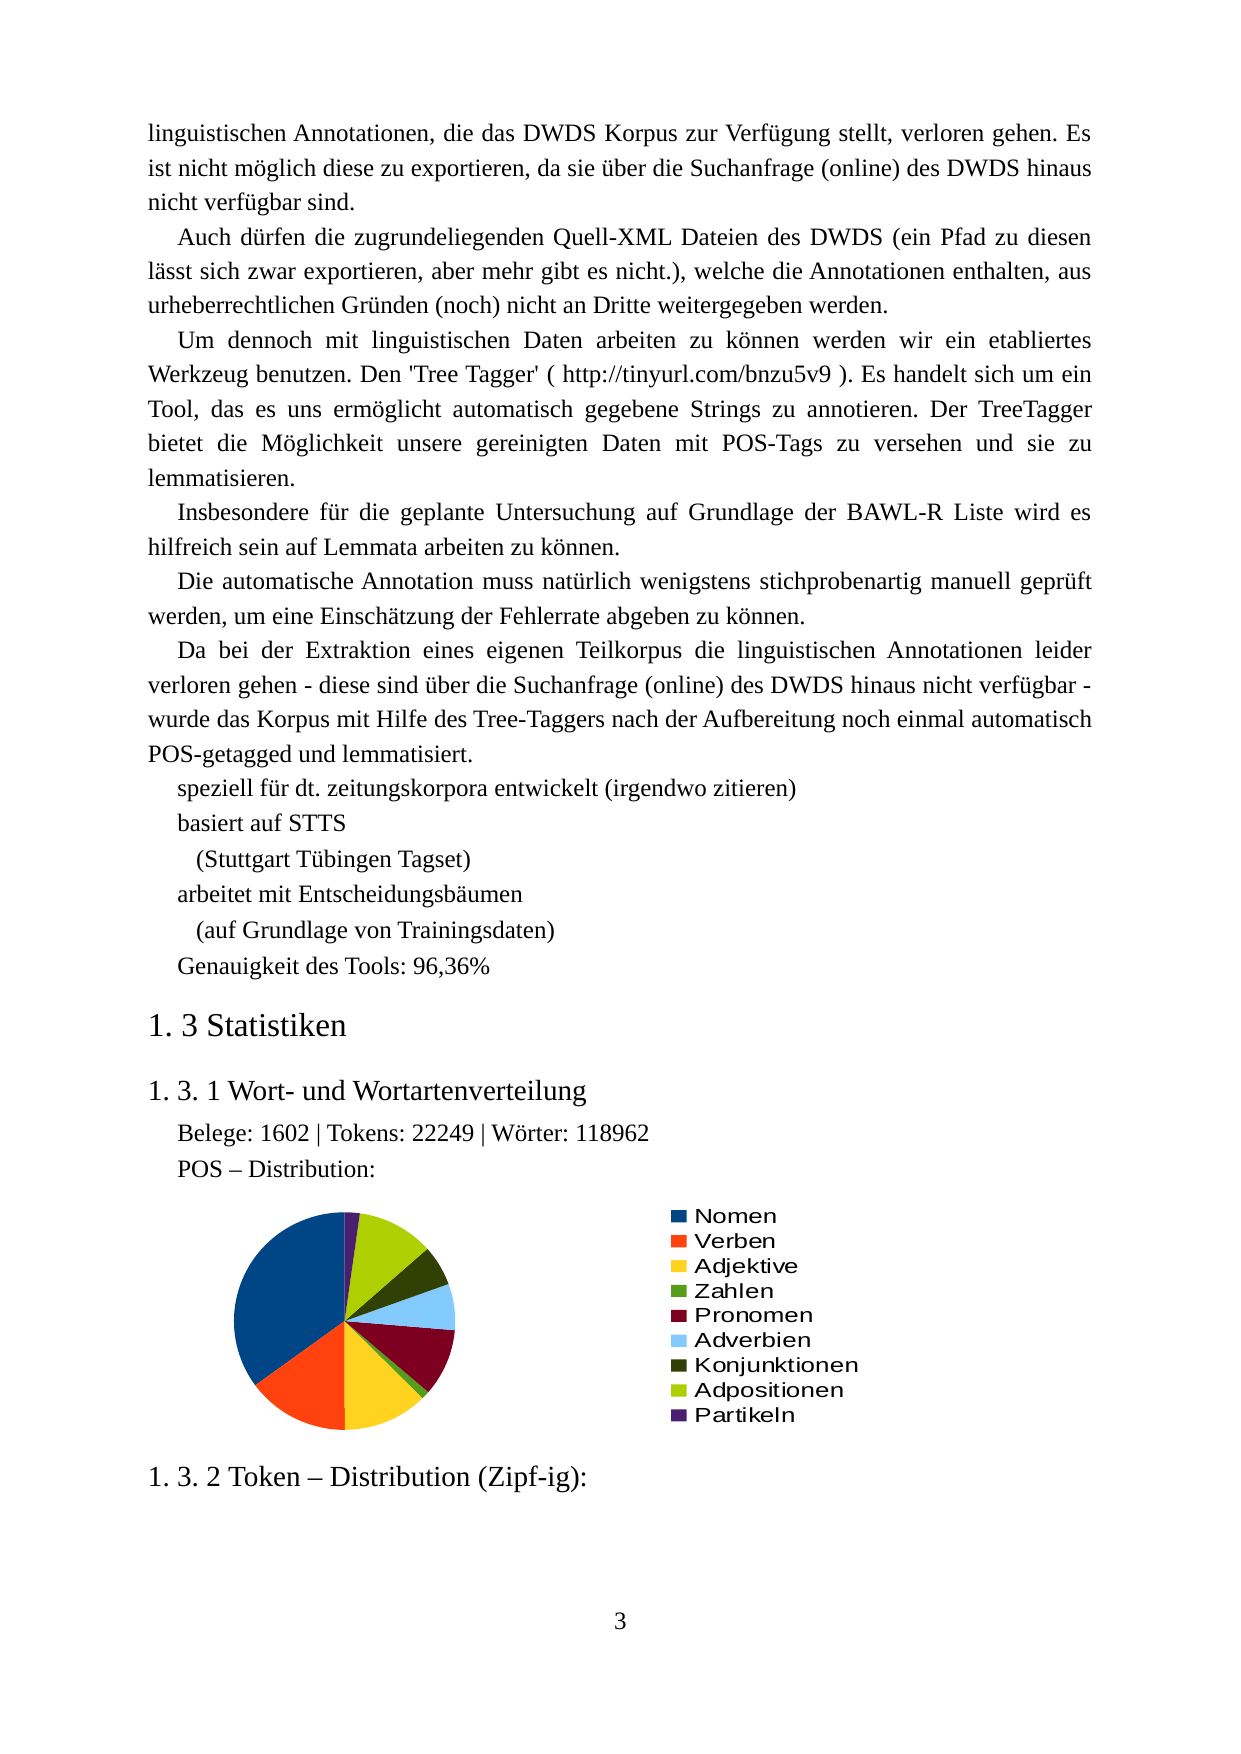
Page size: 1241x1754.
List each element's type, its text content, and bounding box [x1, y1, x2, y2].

text (Stuttgart Tübingen Tagset) [148, 844, 1093, 872]
text 1. 3 Statistiken [148, 1005, 1093, 1043]
text Auch dürfen die zugrundeliegenden Quell-XML Dateien des DWDS (ein Pfad zu diesen lässt sich zwar exportieren, aber mehr gibt es nicht.), welche die Annotationen enthalten, aus urheberrechtlichen Gründen (noch) nicht an Dritte weitergegeben werden. [148, 222, 1093, 319]
text Die automatische Annotation muss natürlich wenigstens stichprobenartig manuell geprüft werden, um eine Einschätzung der Fehlerrate abgeben zu können. [148, 566, 1093, 629]
text Belege: 1602 | Tokens: 22249 | Wörter: 118962 [148, 1118, 1093, 1147]
text Genauigkeit des Tools: 96,36% [148, 951, 1093, 980]
text 1. 3. 2 Token – Distribution (Zipf-ig): [148, 1459, 1093, 1493]
text Insbesondere für die geplante Untersuchung auf Grundlage der BAWL-R Liste wird es hilfreich sein auf Lemmata arbeiten zu können. [148, 497, 1093, 561]
table_header [148, 1190, 542, 1441]
text (auf Grundlage von Trainingsdaten) [148, 916, 1093, 944]
text arbeitet mit Entscheidungsbäumen [148, 879, 1093, 908]
text POS – Distribution: [148, 1154, 1093, 1183]
text linguistischen Annotationen, die das DWDS Korpus zur Verfügung stellt, verloren gehen. Es ist nicht möglich diese zu exportieren, da sie über die Suchanfrage (online) des DWDS hinaus nicht verfügbar sind. [148, 118, 1093, 216]
table_header [543, 1190, 1093, 1441]
text Da bei der Extraktion eines eigenen Teilkorpus die linguistischen Annotationen leider verloren gehen - diese sind über die Suchanfrage (online) des DWDS hinaus nicht verfügbar - wurde das Korpus mit Hilfe des Tree-Taggers nach der Aufbereitung noch einmal automatisch POS-getagged und lemmatisiert. [148, 635, 1093, 767]
text 1. 3. 1 Wort- und Wortartenverteilung [148, 1073, 1093, 1106]
text speziell für dt. zeitungskorpora entwickelt (irgendwo zitieren) [148, 773, 1093, 802]
text basiert auf STTS [148, 808, 1093, 836]
text Um dennoch mit linguistischen Daten arbeiten zu können werden wir ein etabliertes Werkzeug benutzen. Den 'Tree Tagger' ( http://tinyurl.com/bnzu5v9 ). Es handelt sich um ein Tool, das es uns ermöglicht automatisch gegebene Strings zu annotieren. Der TreeTagger bietet die Möglichkeit unsere gereinigten Daten mit POS-Tags zu versehen und sie zu lemmatisieren. [148, 325, 1093, 492]
